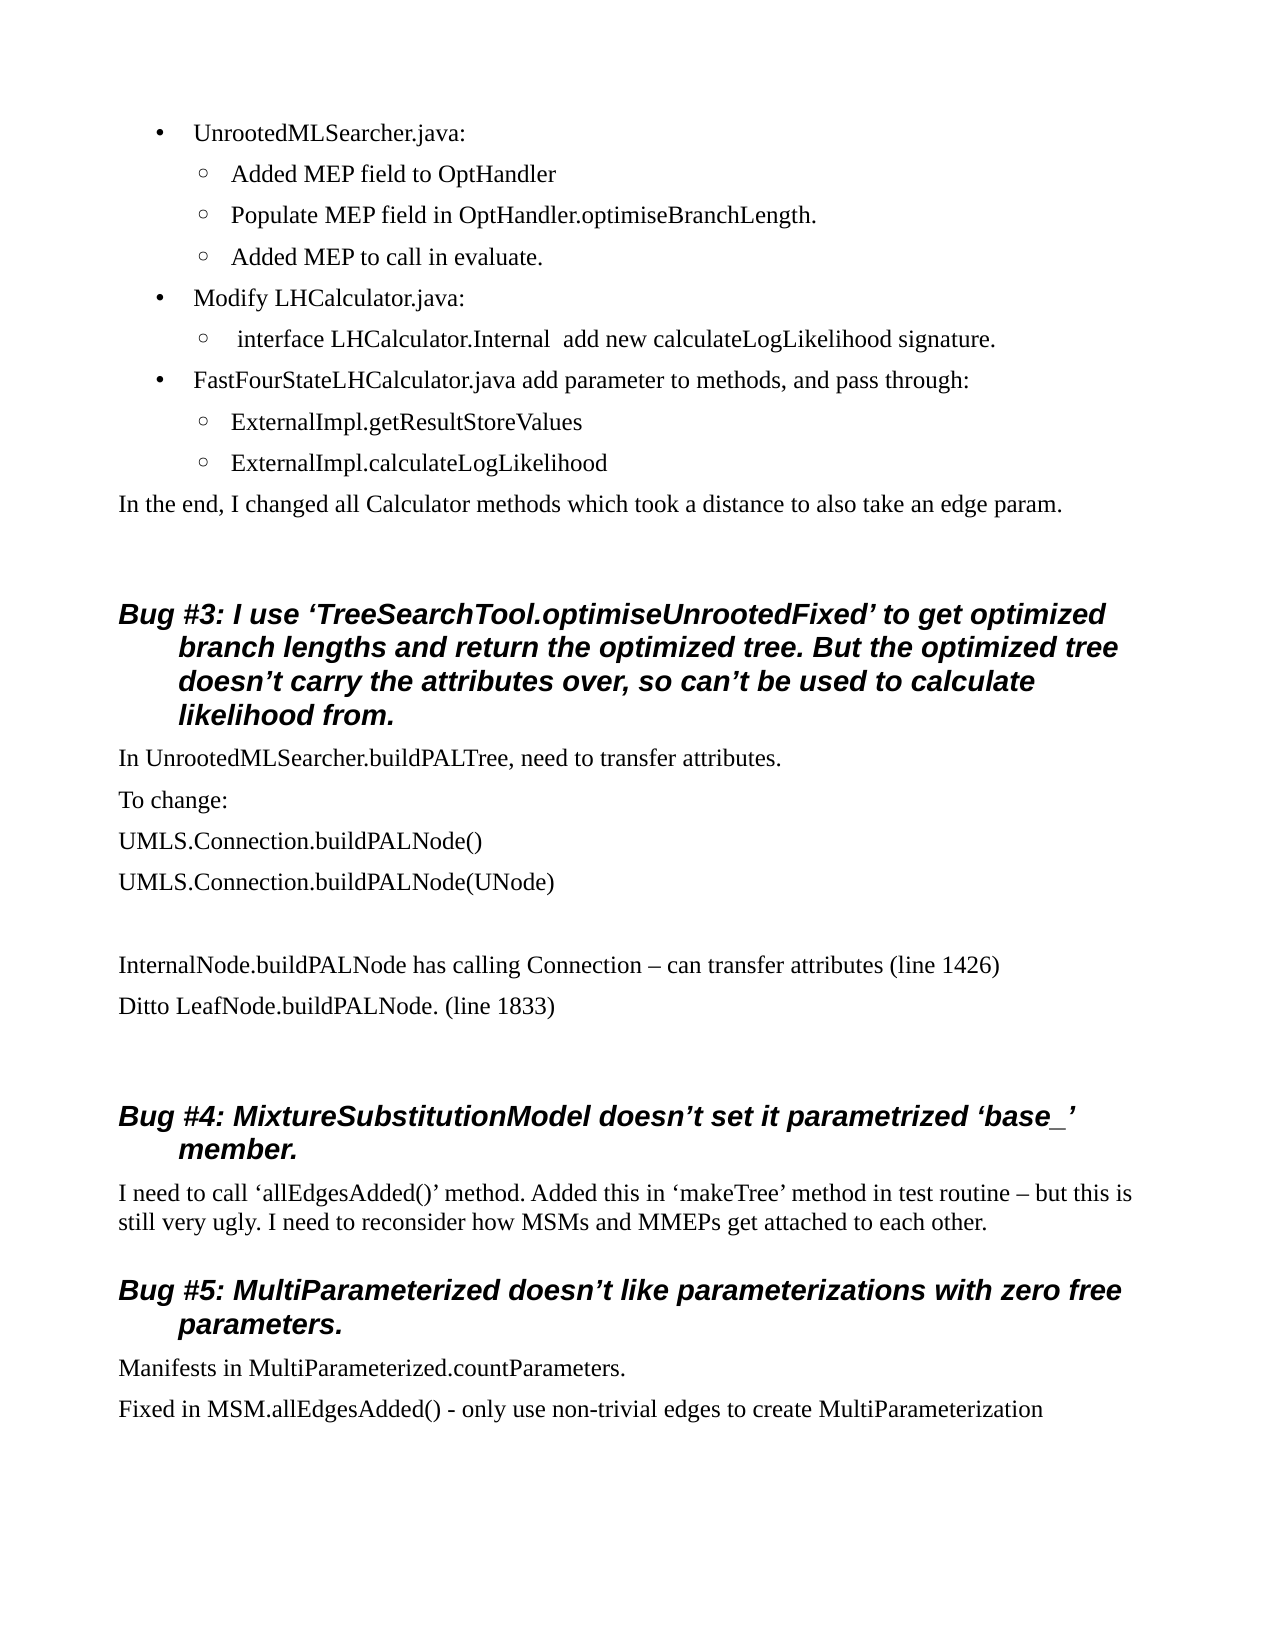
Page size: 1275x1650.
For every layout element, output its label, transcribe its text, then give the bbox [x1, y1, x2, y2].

list Populate MEP field in OptHandler.optimiseBranchLength. [193, 201, 1157, 229]
text Fixed in MSM.allEdgesAdded() - only use non-trivial edges to create MultiParameterization [118, 1394, 1157, 1423]
text In UnrootedMLSearcher.buildPALTree, need to transfer attributes. [118, 743, 1157, 772]
list UnrootedMLSearcher.java: [156, 118, 1157, 147]
list Added MEP to call in evaluate. [193, 242, 1157, 271]
subtitle Bug #4: MixtureSubstitutionModel doesn’t set it parametrized ‘base_’ member. [118, 1098, 1157, 1166]
list interface LHCalculator.Internal add new calculateLogLikelihood signature. [193, 324, 1157, 353]
text InternalNode.buildPALNode has calling Connection – can transfer attributes (line 1426) [118, 950, 1157, 978]
subtitle Bug #5: MultiParameterized doesn’t like parameterizations with zero free parameters. [118, 1273, 1157, 1340]
list ExternalImpl.calculateLogLikelihood [193, 448, 1157, 477]
list Added MEP field to OptHandler [193, 159, 1157, 188]
text I need to call ‘allEdgesAdded()’ method. Added this in ‘makeTree’ method in test routine – but this is still very ugly. I need to reconsider how MSMs and MMEPs get attached to each other. [118, 1178, 1157, 1236]
text UMLS.Connection.buildPALNode(UNode) [118, 867, 1157, 896]
text To change: [118, 785, 1157, 813]
text Ditto LeafNode.buildPALNode. (line 1833) [118, 991, 1157, 1020]
text Manifests in MultiParameterized.countParameters. [118, 1353, 1157, 1381]
list ExternalImpl.getResultStoreValues [193, 407, 1157, 436]
subtitle Bug #3: I use ‘TreeSearchTool.optimiseUnrootedFixed’ to get optimized branch lengths and return the optimized tree. But the optimized tree doesn’t carry the attributes over, so can’t be used to calculate likelihood from. [118, 597, 1157, 731]
list FastFourStateLHCalculator.java add parameter to methods, and pass through: [156, 366, 1157, 394]
list Modify LHCalculator.java: [156, 283, 1157, 312]
text UMLS.Connection.buildPALNode() [118, 826, 1157, 855]
text In the end, I changed all Calculator methods which took a distance to also take an edge param. [118, 489, 1157, 518]
